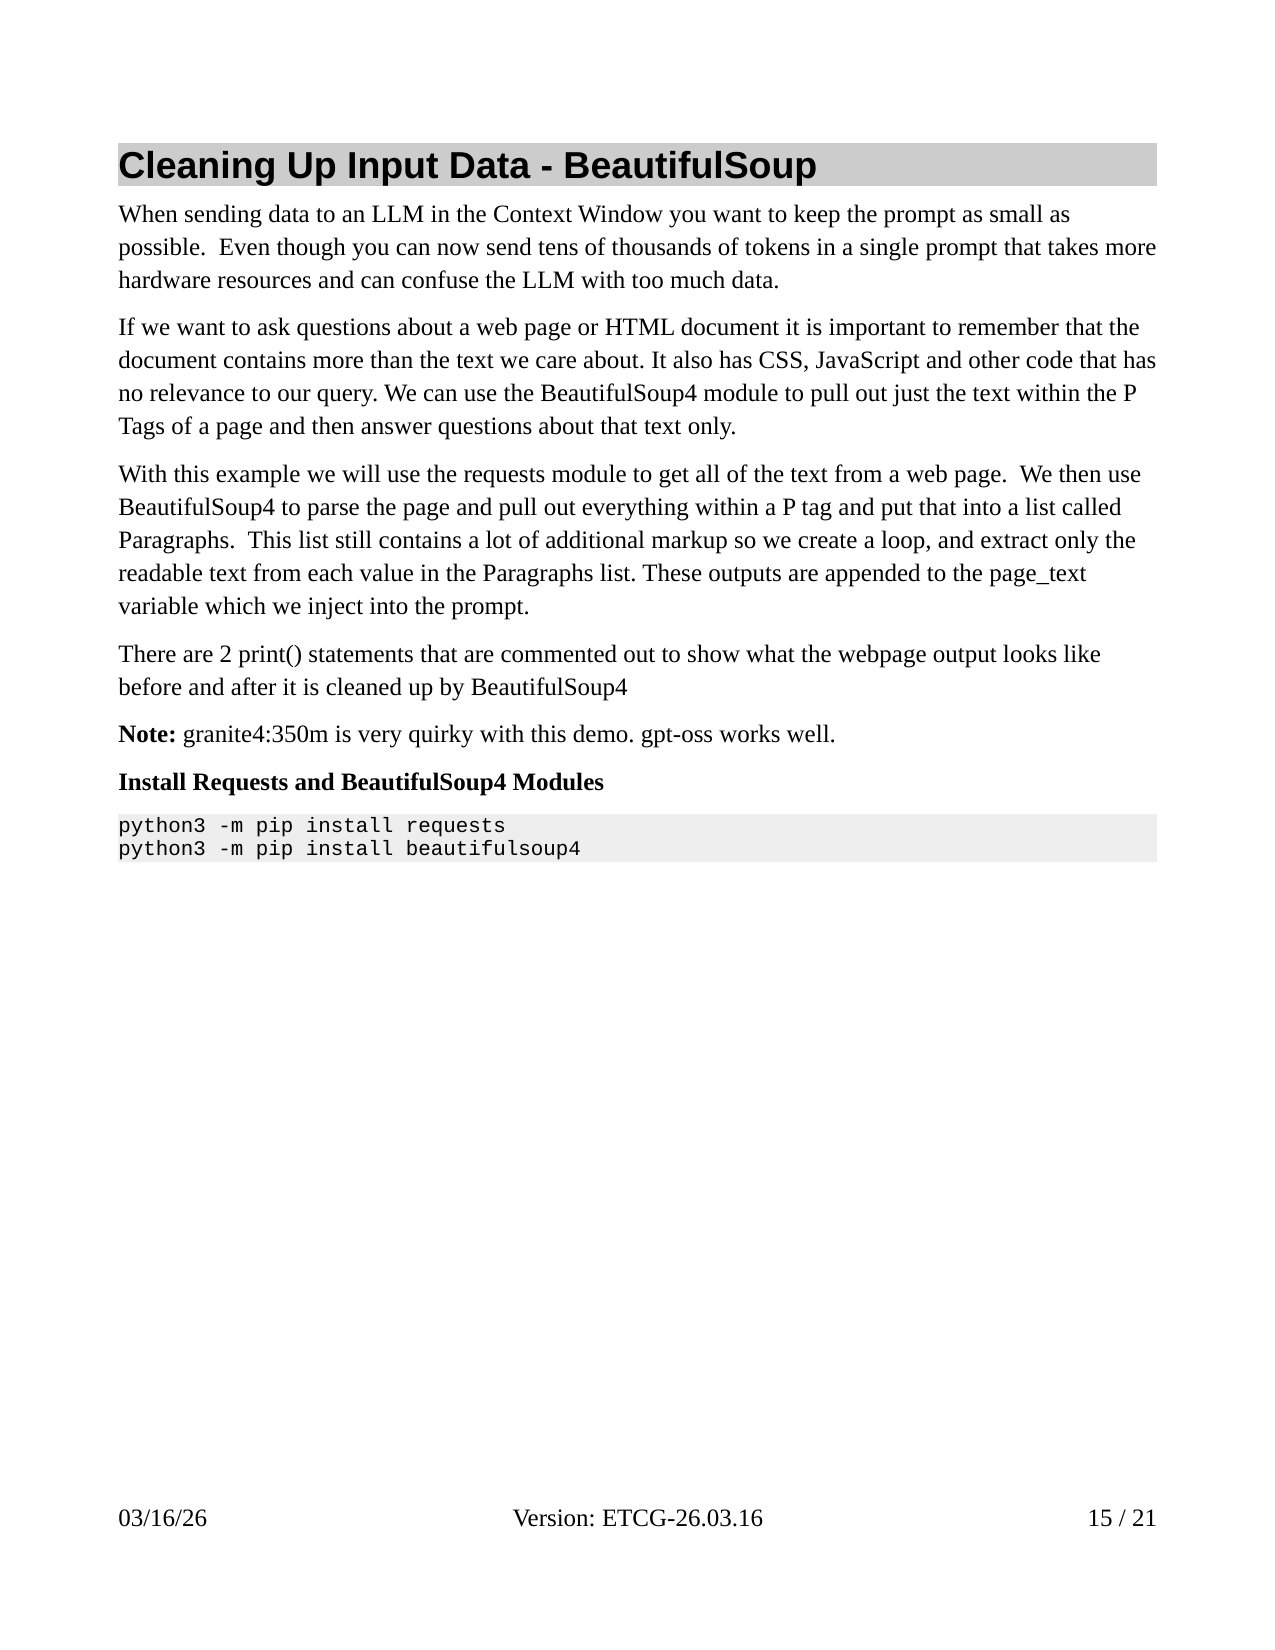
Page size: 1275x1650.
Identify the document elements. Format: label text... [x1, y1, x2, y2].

subtitle Cleaning Up Input Data - BeautifulSoup [118, 143, 1157, 186]
text If we want to ask questions about a web page or HTML document it is important to remember that the document contains more than the text we care about. It also has CSS, JavaScript and other code that has no relevance to our query. We can use the BeautifulSoup4 module to pull out just the text within the P Tags of a page and then answer questions about that text only. [118, 312, 1157, 440]
text python3 -m pip install beautifulsoup4 [118, 838, 1157, 862]
text There are 2 print() statements that are commented out to show what the webpage output looks like before and after it is cleaned up by BeautifulSoup4 [118, 639, 1157, 701]
text Note: granite4:350m is very quirky with this demo. gpt-oss works well. [118, 719, 1157, 748]
text When sending data to an LLM in the Context Window you want to keep the prompt as small as possible. Even though you can now send tens of thousands of tokens in a single prompt that takes more hardware resources and can confuse the LLM with too much data. [118, 199, 1157, 293]
text python3 -m pip install requests [118, 814, 1157, 838]
text With this example we will use the requests module to get all of the text from a web page. We then use BeautifulSoup4 to parse the page and pull out everything within a P tag and put that into a list called Paragraphs. This list still contains a lot of additional markup so we create a loop, and extract only the readable text from each value in the Paragraphs list. These outputs are appended to the page_text variable which we inject into the prompt. [118, 459, 1157, 620]
text Install Requests and BeautifulSoup4 Modules [118, 767, 1157, 796]
